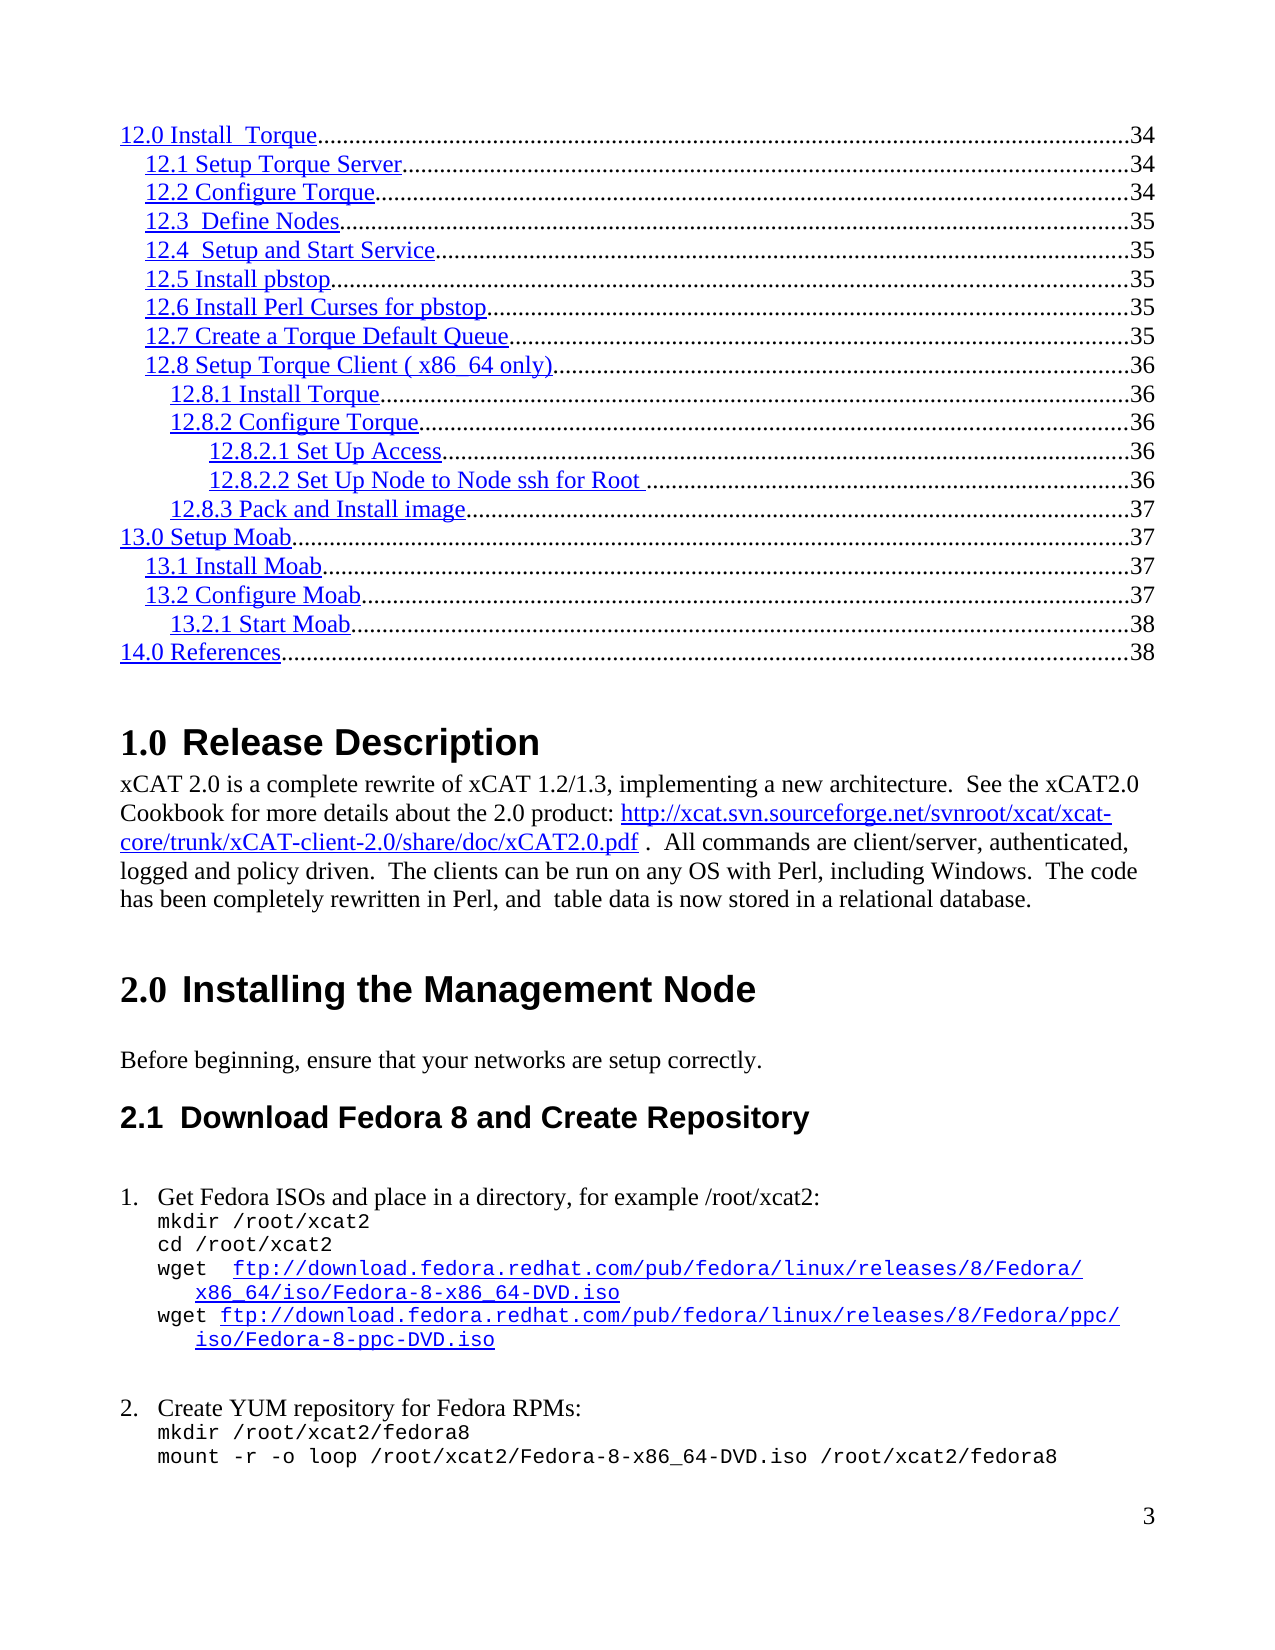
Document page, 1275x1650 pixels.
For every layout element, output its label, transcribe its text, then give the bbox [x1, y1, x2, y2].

text 13.2 Configure Moab 37 [145, 580, 1155, 609]
text Before beginning, ensure that your networks are setup correctly. [120, 1045, 1155, 1074]
text 12.2 Configure Torque 34 [145, 177, 1155, 206]
text mount -r -o loop /root/xcat2/Fedora-8-x86_64-DVD.iso /root/xcat2/fedora8 [157, 1446, 1155, 1469]
text 12.8.2 Configure Torque 36 [170, 407, 1155, 436]
text xCAT 2.0 is a complete rewrite of xCAT 1.2/1.3, implementing a new architecture. See the xCAT2.0 Cookbook for more details about the 2.0 product: http://xcat.svn.sourceforge.net/svnroot/xcat/xcat-core/trunk/xCAT-client-2.0/share/doc/xCAT2.0.pdf . All commands are client/server, authenticated, logged and policy driven. The clients can be run on any OS with Perl, including Windows. The code has been completely rewritten in Perl, and table data is now stored in a relational database. [120, 769, 1155, 913]
text mkdir /root/xcat2/fedora8 [157, 1422, 1155, 1446]
text cd /root/xcat2 [157, 1234, 1155, 1258]
subtitle Release Description [120, 720, 1155, 763]
text wget ftp://download.fedora.redhat.com/pub/fedora/linux/releases/8/Fedora/ppc/iso/Fedora-8-ppc-DVD.iso [157, 1305, 1155, 1353]
text 12.8.2.1 Set Up Access 36 [208, 436, 1155, 465]
text 13.1 Install Moab 37 [145, 551, 1155, 580]
text 13.2.1 Start Moab 38 [170, 609, 1155, 637]
text 12.1 Setup Torque Server 34 [145, 149, 1155, 177]
text 12.8 Setup Torque Client ( x86_64 only) 36 [145, 350, 1155, 379]
list Get Fedora ISOs and place in a directory, for example /root/xcat2: [120, 1182, 1155, 1211]
list Create YUM repository for Fedora RPMs: [120, 1393, 1155, 1422]
text 14.0 References 38 [120, 637, 1155, 666]
text 12.8.1 Install Torque 36 [170, 379, 1155, 407]
subtitle Download Fedora 8 and Create Repository [120, 1099, 1155, 1135]
text 12.5 Install pbstop 35 [145, 264, 1155, 292]
text 12.8.2.2 Set Up Node to Node ssh for Root 36 [208, 465, 1155, 494]
text 12.7 Create a Torque Default Queue 35 [145, 321, 1155, 350]
text 12.3 Define Nodes 35 [145, 206, 1155, 235]
text 12.0 Install Torque 34 [120, 120, 1155, 149]
text 12.6 Install Perl Curses for pbstop 35 [145, 292, 1155, 321]
text mkdir /root/xcat2 [157, 1211, 1155, 1234]
text 13.0 Setup Moab 37 [120, 522, 1155, 551]
text 12.8.3 Pack and Install image 37 [170, 494, 1155, 522]
text 12.4 Setup and Start Service 35 [145, 235, 1155, 264]
text wget ftp://download.fedora.redhat.com/pub/fedora/linux/releases/8/Fedora/x86_64/iso/Fedora-8-x86_64-DVD.iso [157, 1258, 1155, 1305]
subtitle Installing the Management Node [120, 967, 1155, 1010]
